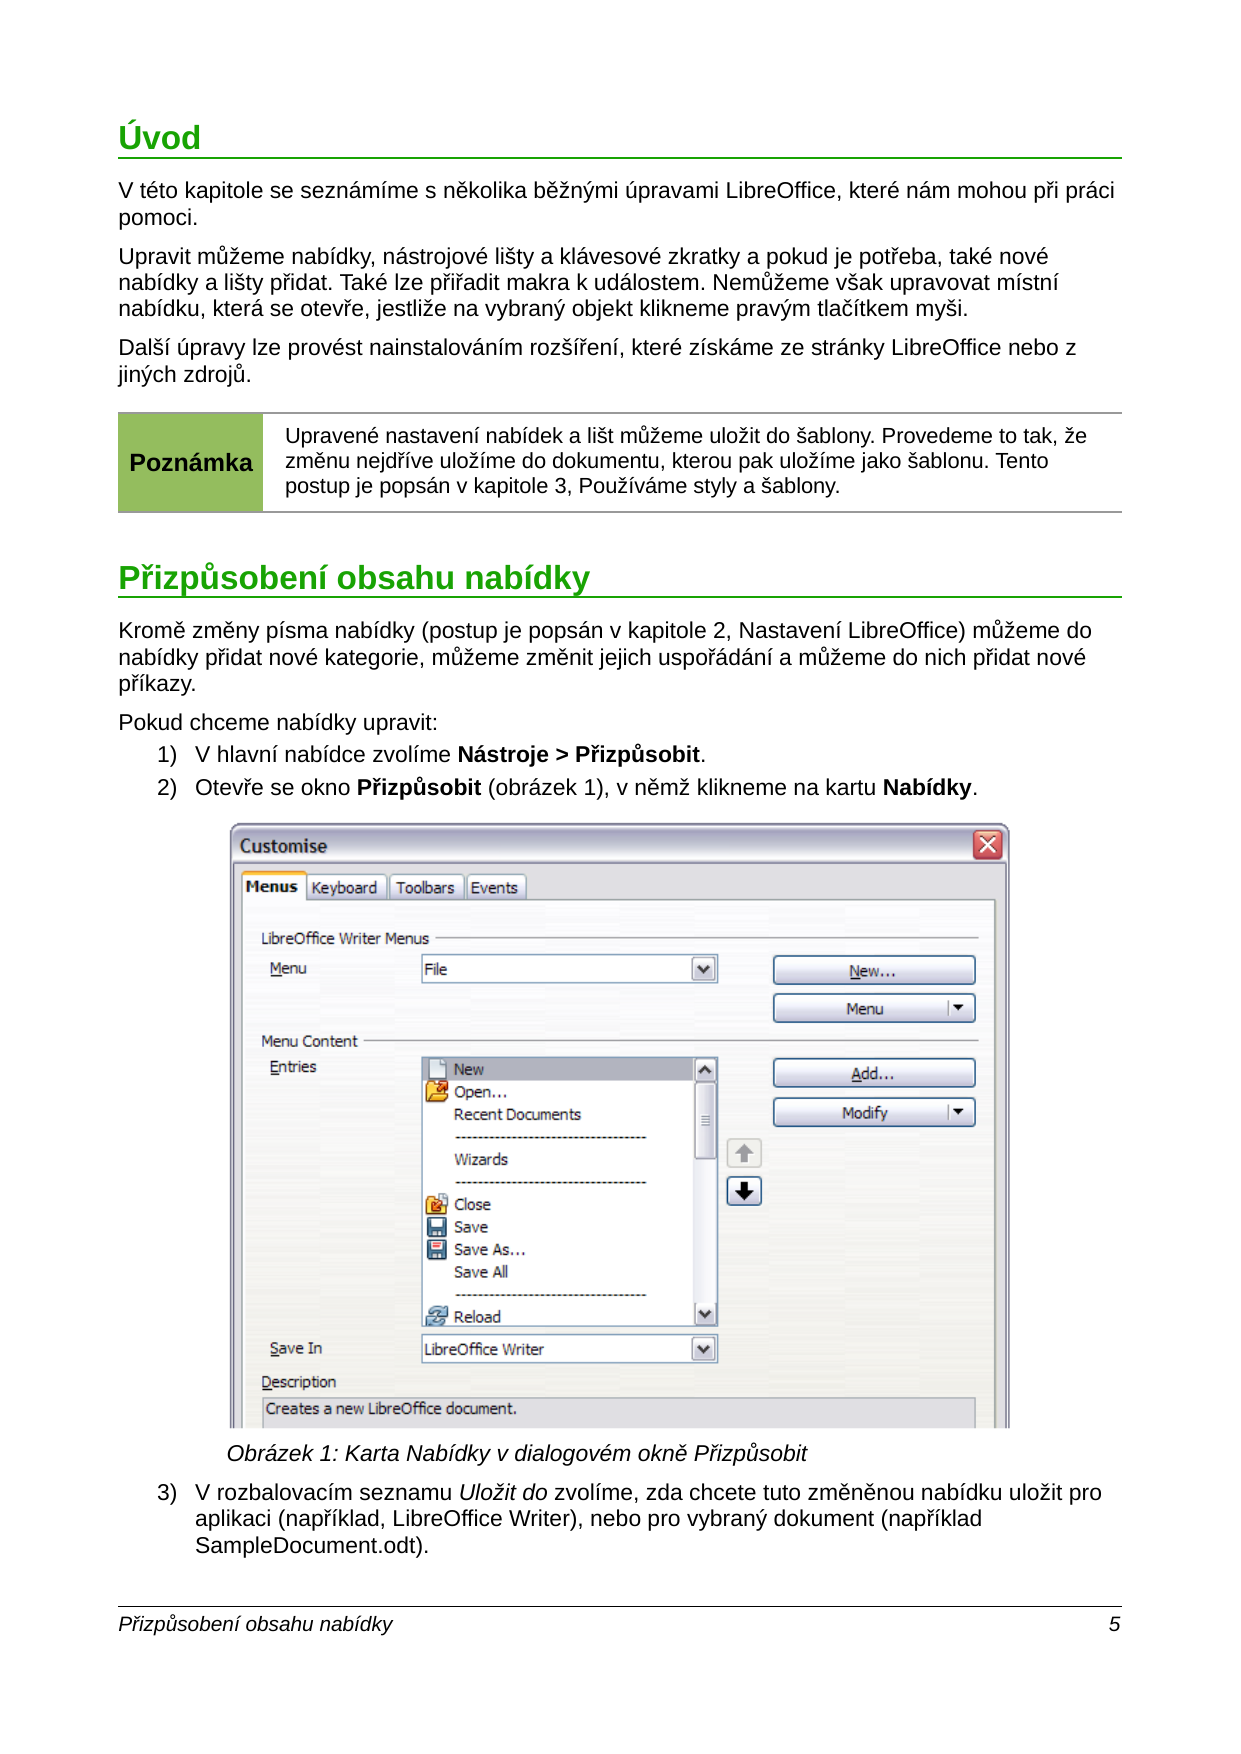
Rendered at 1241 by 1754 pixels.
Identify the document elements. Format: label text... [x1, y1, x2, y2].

subtitle Přizpůsobení obsahu nabídky [118, 558, 1122, 596]
list Pokud chceme nabídky upravit: [118, 709, 1122, 735]
text Upravit můžeme nabídky, nástrojové lišty a klávesové zkratky a pokud je potřeba, také nové nabídky a lišty přidat. Také lze přiřadit makra k událostem. Nemůžeme však upravovat místní nabídku, která se otevře, jestliže na vybraný objekt klikneme pravým tlačítkem myši. [118, 243, 1122, 322]
text Kromě změny písma nabídky (postup je popsán v kapitole 2, Nastavení LibreOffice) můžeme do nabídky přidat nové kategorie, můžeme změnit jejich uspořádání a můžeme do nich přidat nové příkazy. [118, 617, 1122, 696]
text Obrázek 1: Karta Nabídky v dialogovém okně Přizpůsobit [226, 1440, 1014, 1466]
text Další úpravy lze provést nainstalováním rozšíření, které získáme ze stránky LibreOffice nebo z jiných zdrojů. [118, 334, 1122, 387]
subtitle Úvod [118, 118, 1122, 157]
table_header Poznámka [118, 414, 263, 511]
picture [226, 819, 1014, 1434]
text V této kapitole se seznámíme s několika běžnými úpravami LibreOffice, které nám mohou při práci pomoci. [118, 177, 1122, 230]
list Otevře se okno Přizpůsobit (obrázek 1), v němž klikneme na kartu Nabídky. [177, 774, 1122, 800]
list V rozbalovacím seznamu Uložit do zvolíme, zda chcete tuto změněnou nabídku uložit pro aplikaci (například, LibreOffice Writer), nebo pro vybraný dokument (například SampleDocument.odt). [177, 1479, 1122, 1558]
table_header Upravené nastavení nabídek a lišt můžeme uložit do šablony. Provedeme to tak, že změnu nejdříve uložíme do dokumentu, kterou pak uložíme jako šablonu. Tento postup je popsán v kapitole 3, Používáme styly a šablony. [264, 414, 1122, 511]
list V hlavní nabídce zvolíme Nástroje > Přizpůsobit. [177, 741, 1122, 768]
